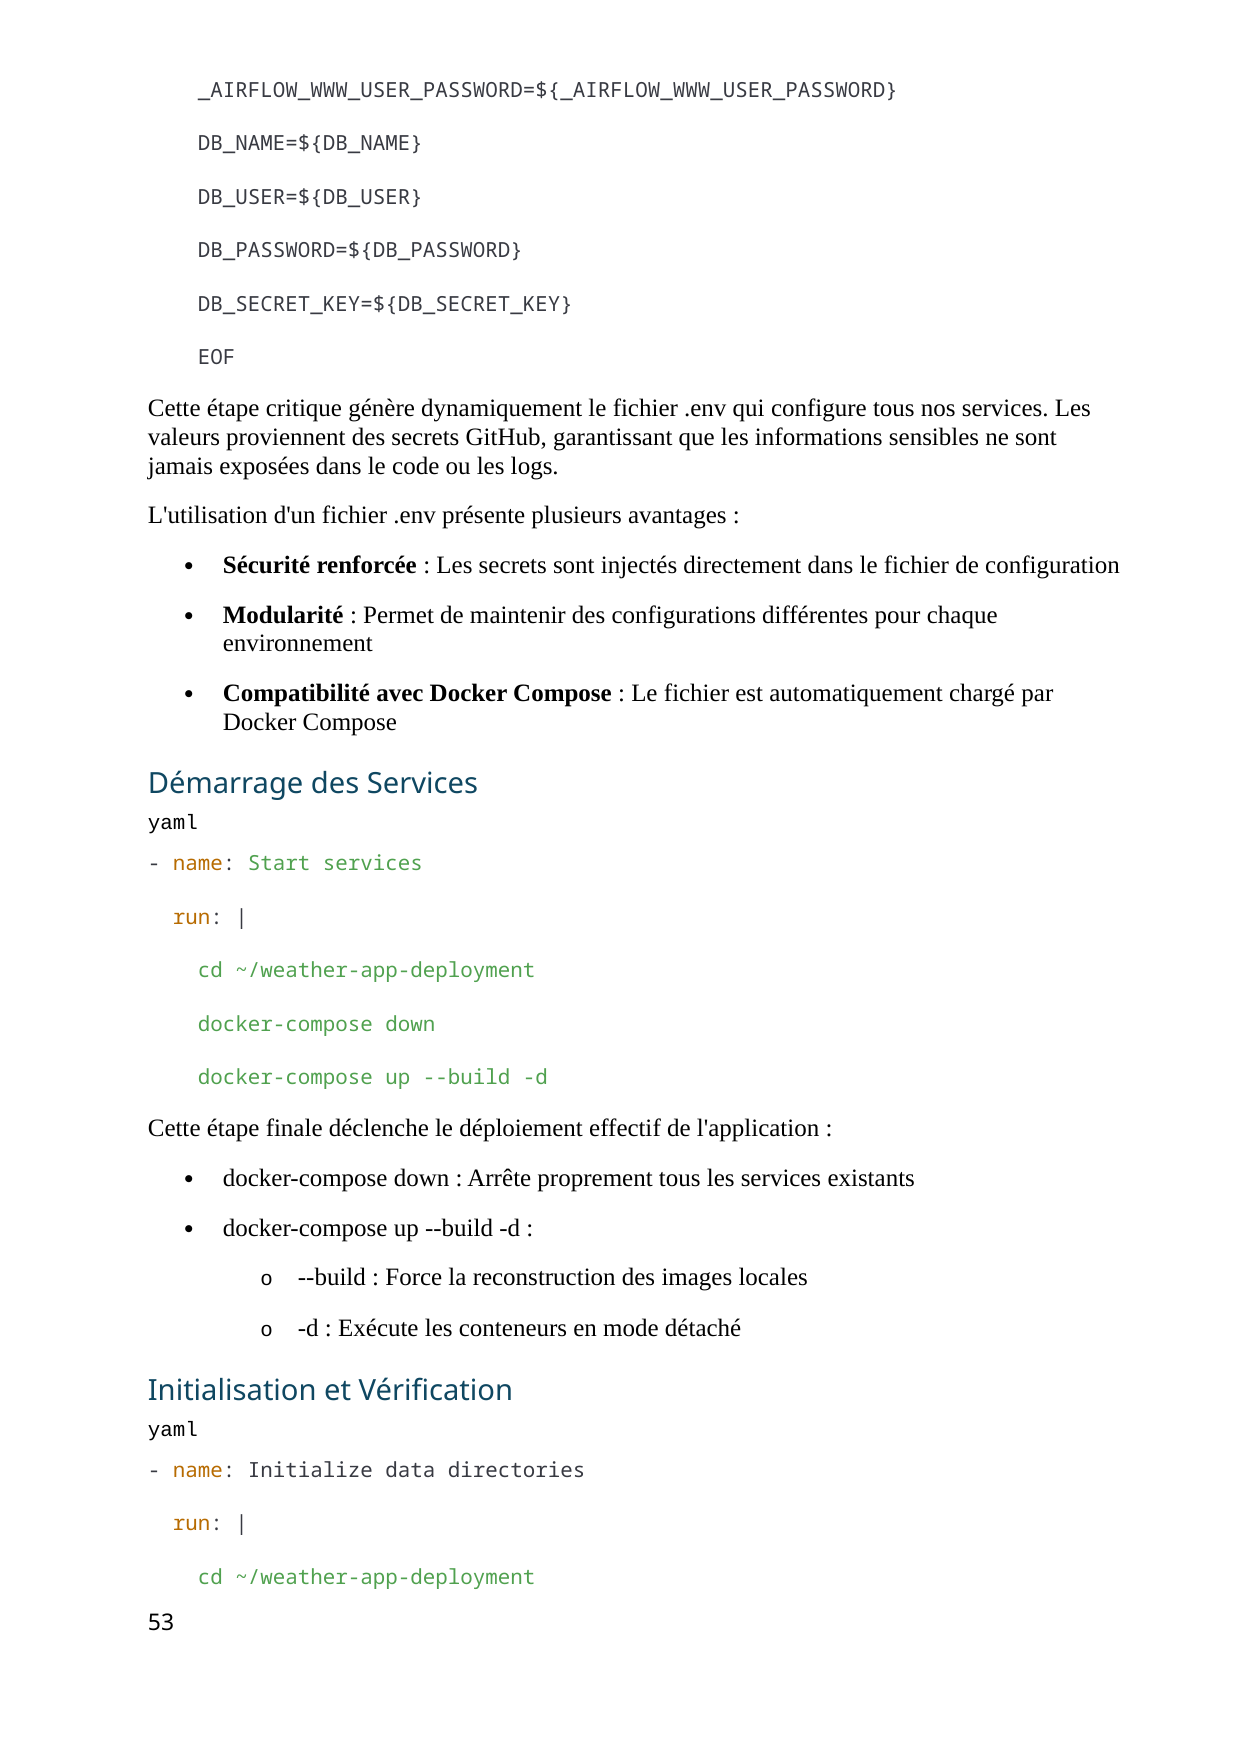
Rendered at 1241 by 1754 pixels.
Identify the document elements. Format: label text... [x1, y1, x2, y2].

text cd ~/weather-app-deployment [148, 955, 1122, 984]
list Compatibilité avec Docker Compose : Le fichier est automatiquement chargé par Docker Compose [185, 678, 1122, 736]
text yaml [148, 1419, 1122, 1443]
list Sécurité renforcée : Les secrets sont injectés directement dans le fichier de configuration [185, 550, 1122, 579]
text run: | [148, 1508, 1122, 1537]
list --build : Force la reconstruction des images locales [260, 1262, 1122, 1292]
text L'utilisation d'un fichier .env présente plusieurs avantages : [148, 501, 1122, 529]
text Cette étape critique génère dynamiquement le fichier .env qui configure tous nos services. Les valeurs proviennent des secrets GitHub, garantissant que les informations sensibles ne sont jamais exposées dans le code ou les logs. [148, 393, 1122, 480]
list docker-compose up --build -d : [185, 1213, 1122, 1241]
text DB_USER=${DB_USER} [148, 182, 1122, 210]
text yaml [148, 812, 1122, 836]
text - name: Start services [148, 848, 1122, 877]
text docker-compose down [148, 1009, 1122, 1037]
subtitle Initialisation et Vérification [148, 1369, 1122, 1409]
text EOF [148, 342, 1122, 371]
text Cette étape finale déclenche le déploiement effectif de l'application : [148, 1113, 1122, 1142]
text DB_NAME=${DB_NAME} [148, 128, 1122, 157]
subtitle Démarrage des Services [148, 763, 1122, 802]
text run: | [148, 902, 1122, 930]
list -d : Exécute les conteneurs en mode détaché [260, 1313, 1122, 1342]
text _AIRFLOW_WWW_USER_PASSWORD=${_AIRFLOW_WWW_USER_PASSWORD} [148, 75, 1122, 103]
list docker-compose down : Arrête proprement tous les services existants [185, 1163, 1122, 1192]
text docker-compose up --build -d [148, 1062, 1122, 1091]
text DB_SECRET_KEY=${DB_SECRET_KEY} [148, 289, 1122, 317]
text - name: Initialize data directories [148, 1455, 1122, 1483]
text DB_PASSWORD=${DB_PASSWORD} [148, 235, 1122, 264]
text cd ~/weather-app-deployment [148, 1562, 1122, 1590]
list Modularité : Permet de maintenir des configurations différentes pour chaque environnement [185, 600, 1122, 657]
